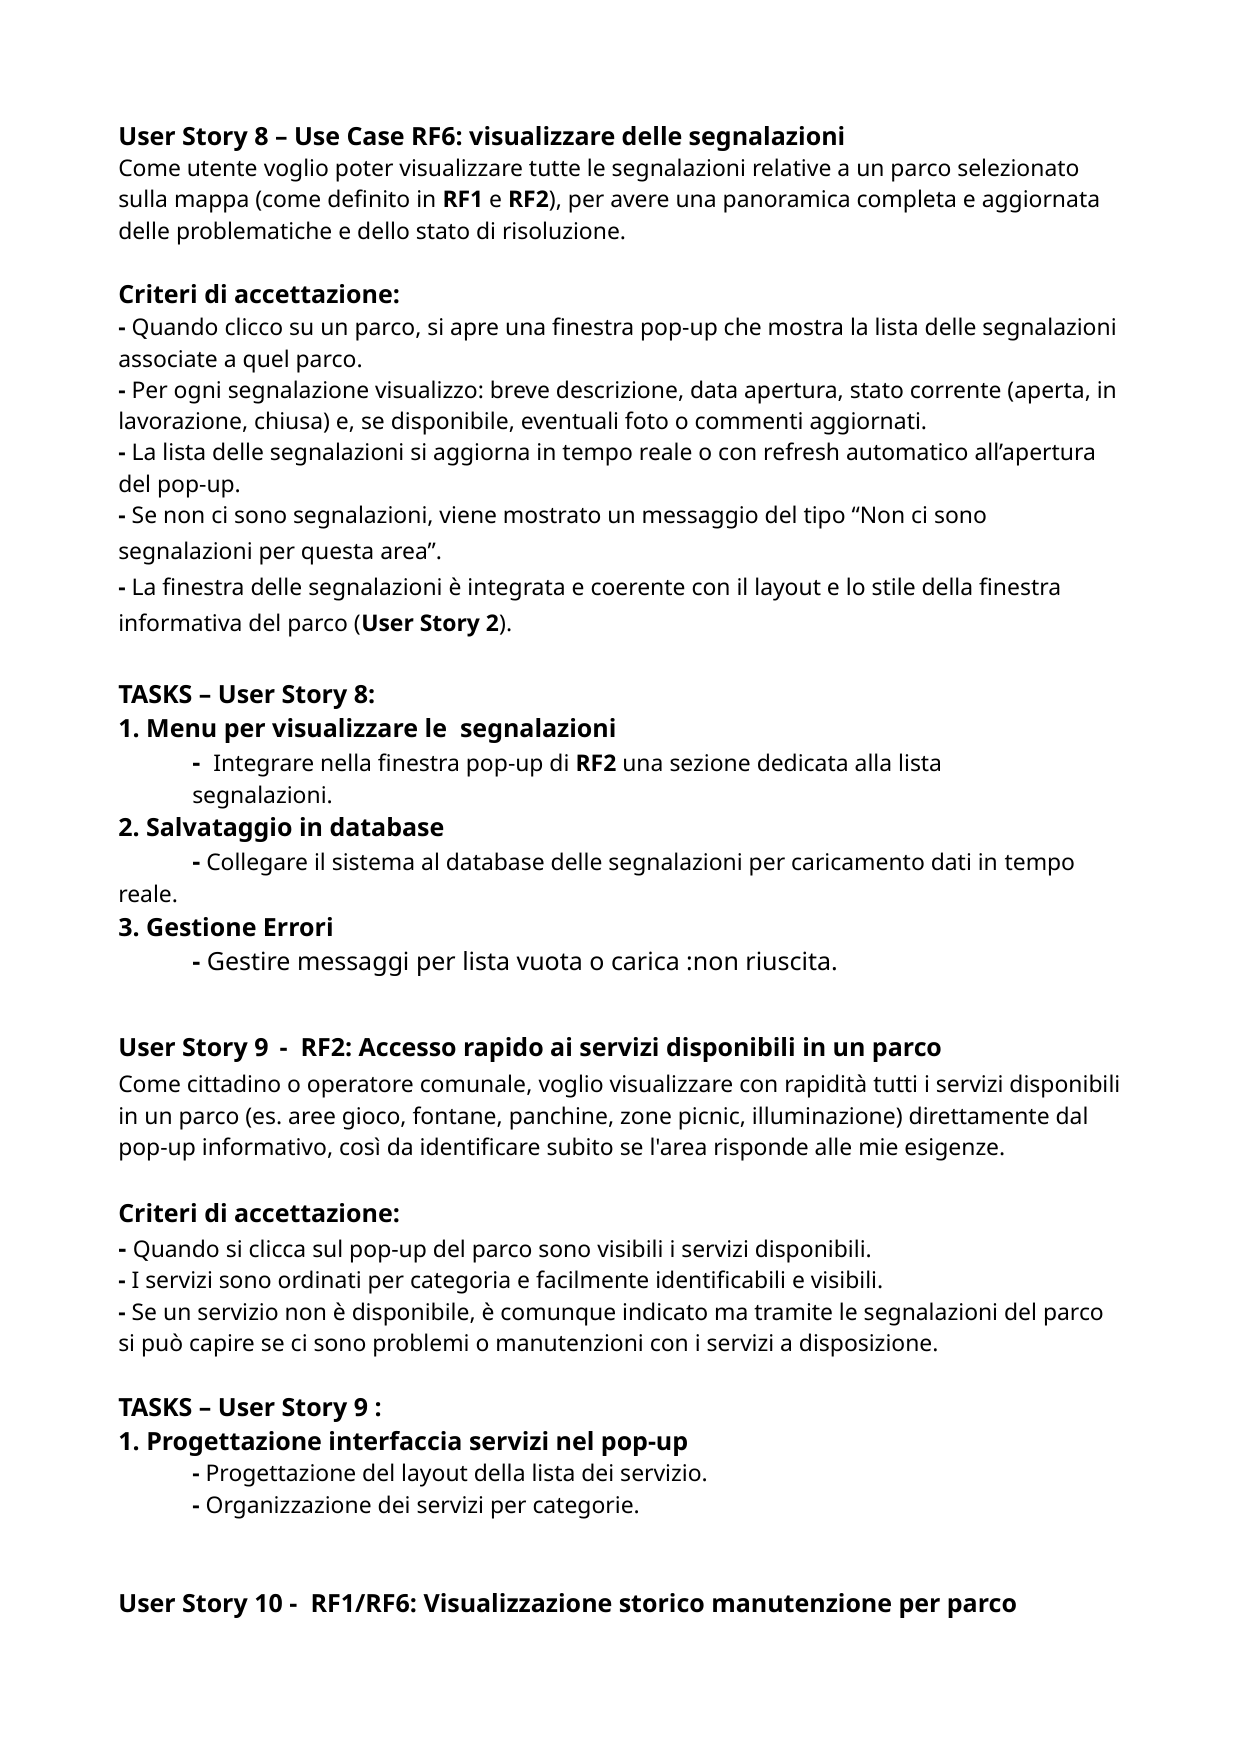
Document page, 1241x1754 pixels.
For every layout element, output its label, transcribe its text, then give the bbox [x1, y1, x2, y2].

text - La lista delle segnalazioni si aggiorna in tempo reale o con refresh automatico all’apertura del pop-up. [118, 436, 1122, 499]
text - La finestra delle segnalazioni è integrata e coerente con il layout e lo stile della finestra informativa del parco (User Story 2). [118, 571, 1122, 638]
text - I servizi sono ordinati per categoria e facilmente identificabili e visibili. [118, 1264, 1122, 1296]
text 3. Gestione Errori [118, 909, 1122, 943]
text TASKS – User Story 9 : [118, 1389, 1122, 1423]
text Come utente voglio poter visualizzare tutte le segnalazioni relative a un parco selezionato sulla mappa (come definito in RF1 e RF2), per avere una panoramica completa e aggiornata delle problematiche e dello stato di risoluzione. [118, 152, 1122, 246]
text User Story 10 - RF1/RF6: Visualizzazione storico manutenzione per parco [118, 1585, 1122, 1619]
text 1. Menu per visualizzare le segnalazioni [118, 711, 1122, 745]
text User Story 8 – Use Case RF6: visualizzare delle segnalazioni [118, 118, 1122, 152]
text 1. Progettazione interfaccia servizi nel pop-up [118, 1423, 1122, 1457]
text Criteri di accettazione: [118, 1196, 1122, 1230]
text - Organizzazione dei servizi per categorie. [118, 1489, 1122, 1520]
text - Per ogni segnalazione visualizzo: breve descrizione, data apertura, stato corrente (aperta, in lavorazione, chiusa) e, se disponibile, eventuali foto o commenti aggiornati. [118, 374, 1122, 436]
text 2. Salvataggio in database [118, 810, 1122, 844]
text - Se un servizio non è disponibile, è comunque indicato ma tramite le segnalazioni del parco si può capire se ci sono problemi o manutenzioni con i servizi a disposizione. [118, 1296, 1122, 1358]
text - Quando si clicca sul pop-up del parco sono visibili i servizi disponibili. [118, 1230, 1122, 1264]
text - Collegare il sistema al database delle segnalazioni per caricamento dati in tempo reale. [118, 844, 1122, 909]
text TASKS – User Story 8: [118, 677, 1122, 711]
text Come cittadino o operatore comunale, voglio visualizzare con rapidità tutti i servizi disponibili in un parco (es. aree gioco, fontane, panchine, zone picnic, illuminazione) direttamente dal pop-up informativo, così da identificare subito se l'area risponde alle mie esigenze. [118, 1068, 1122, 1162]
text - Gestire messaggi per lista vuota o carica :non riuscita. [118, 943, 1122, 977]
text Criteri di accettazione: [118, 277, 1122, 311]
text - Progettazione del layout della lista dei servizio. [118, 1457, 1122, 1489]
text - Integrare nella finestra pop-up di RF2 una sezione dedicata alla lista segnalazioni. [118, 745, 1122, 810]
text - Quando clicco su un parco, si apre una finestra pop-up che mostra la lista delle segnalazioni associate a quel parco. [118, 311, 1122, 374]
text - Se non ci sono segnalazioni, viene mostrato un messaggio del tipo “Non ci sono segnalazioni per questa area”. [118, 499, 1122, 566]
text User Story 9 - RF2: Accesso rapido ai servizi disponibili in un parco [118, 1012, 1122, 1068]
